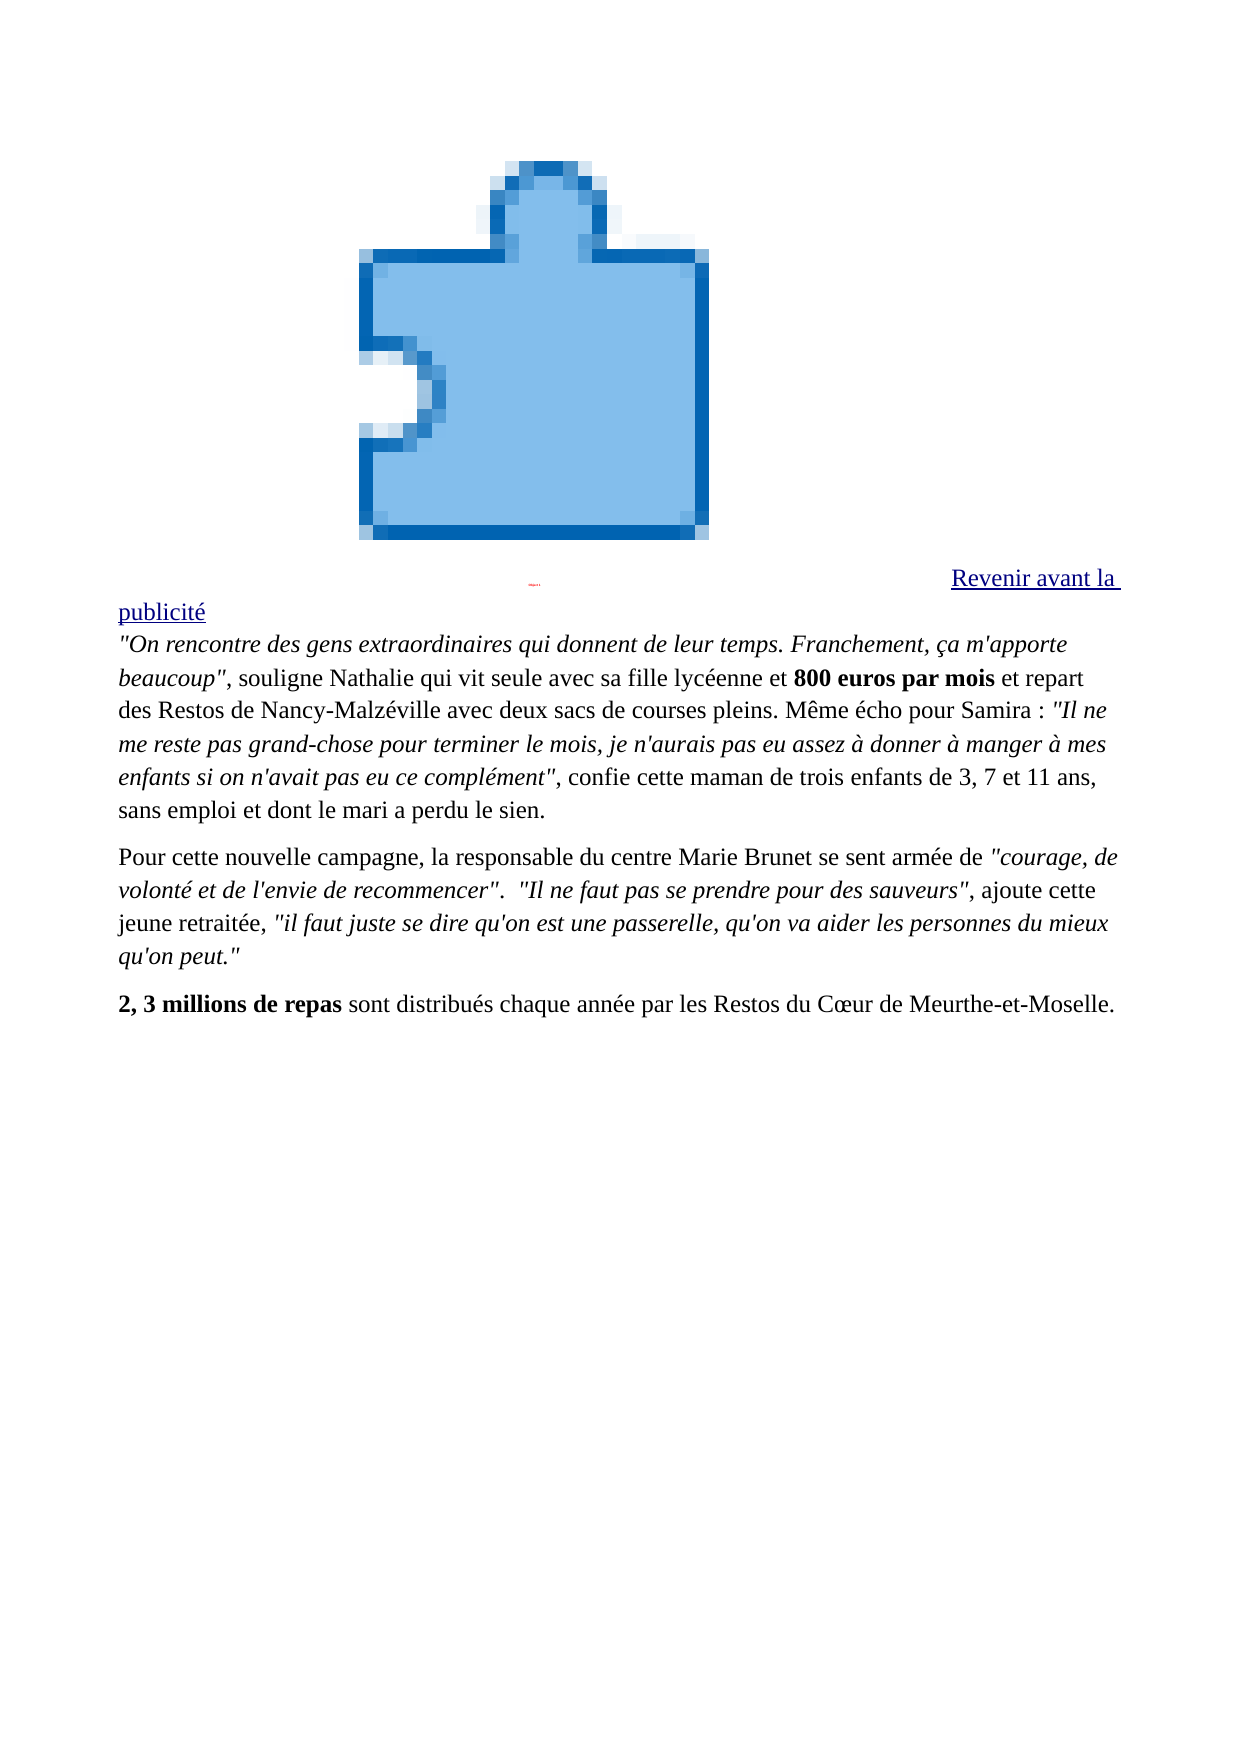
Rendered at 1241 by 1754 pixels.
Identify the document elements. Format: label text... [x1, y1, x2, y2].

text "On rencontre des gens extraordinaires qui donnent de leur temps. Franchement, ça m'apporte beaucoup", souligne Nathalie qui vit seule avec sa fille lycéenne et 800 euros par mois et repart des Restos de Nancy-Malzéville avec deux sacs de courses pleins. Même écho pour Samira : "Il ne me reste pas grand-chose pour terminer le mois, je n'aurais pas eu assez à donner à manger à mes enfants si on n'avait pas eu ce complément", confie cette maman de trois enfants de 3, 7 et 11 ans, sans emploi et dont le mari a perdu le sien. [118, 629, 1122, 823]
text Revenir avant la publicité [118, 118, 1122, 625]
text Pour cette nouvelle campagne, la responsable du centre Marie Brunet se sent armée de "courage, de volonté et de l'envie de recommencer". "Il ne faut pas se prendre pour des sauveurs", ajoute cette jeune retraitée, "il faut juste se dire qu'on est une passerelle, qu'on va aider les personnes du mieux qu'on peut." [118, 842, 1122, 970]
text 2, 3 millions de repas sont distribués chaque année par les Restos du Cœur de Meurthe-et-Moselle. [118, 989, 1122, 1018]
